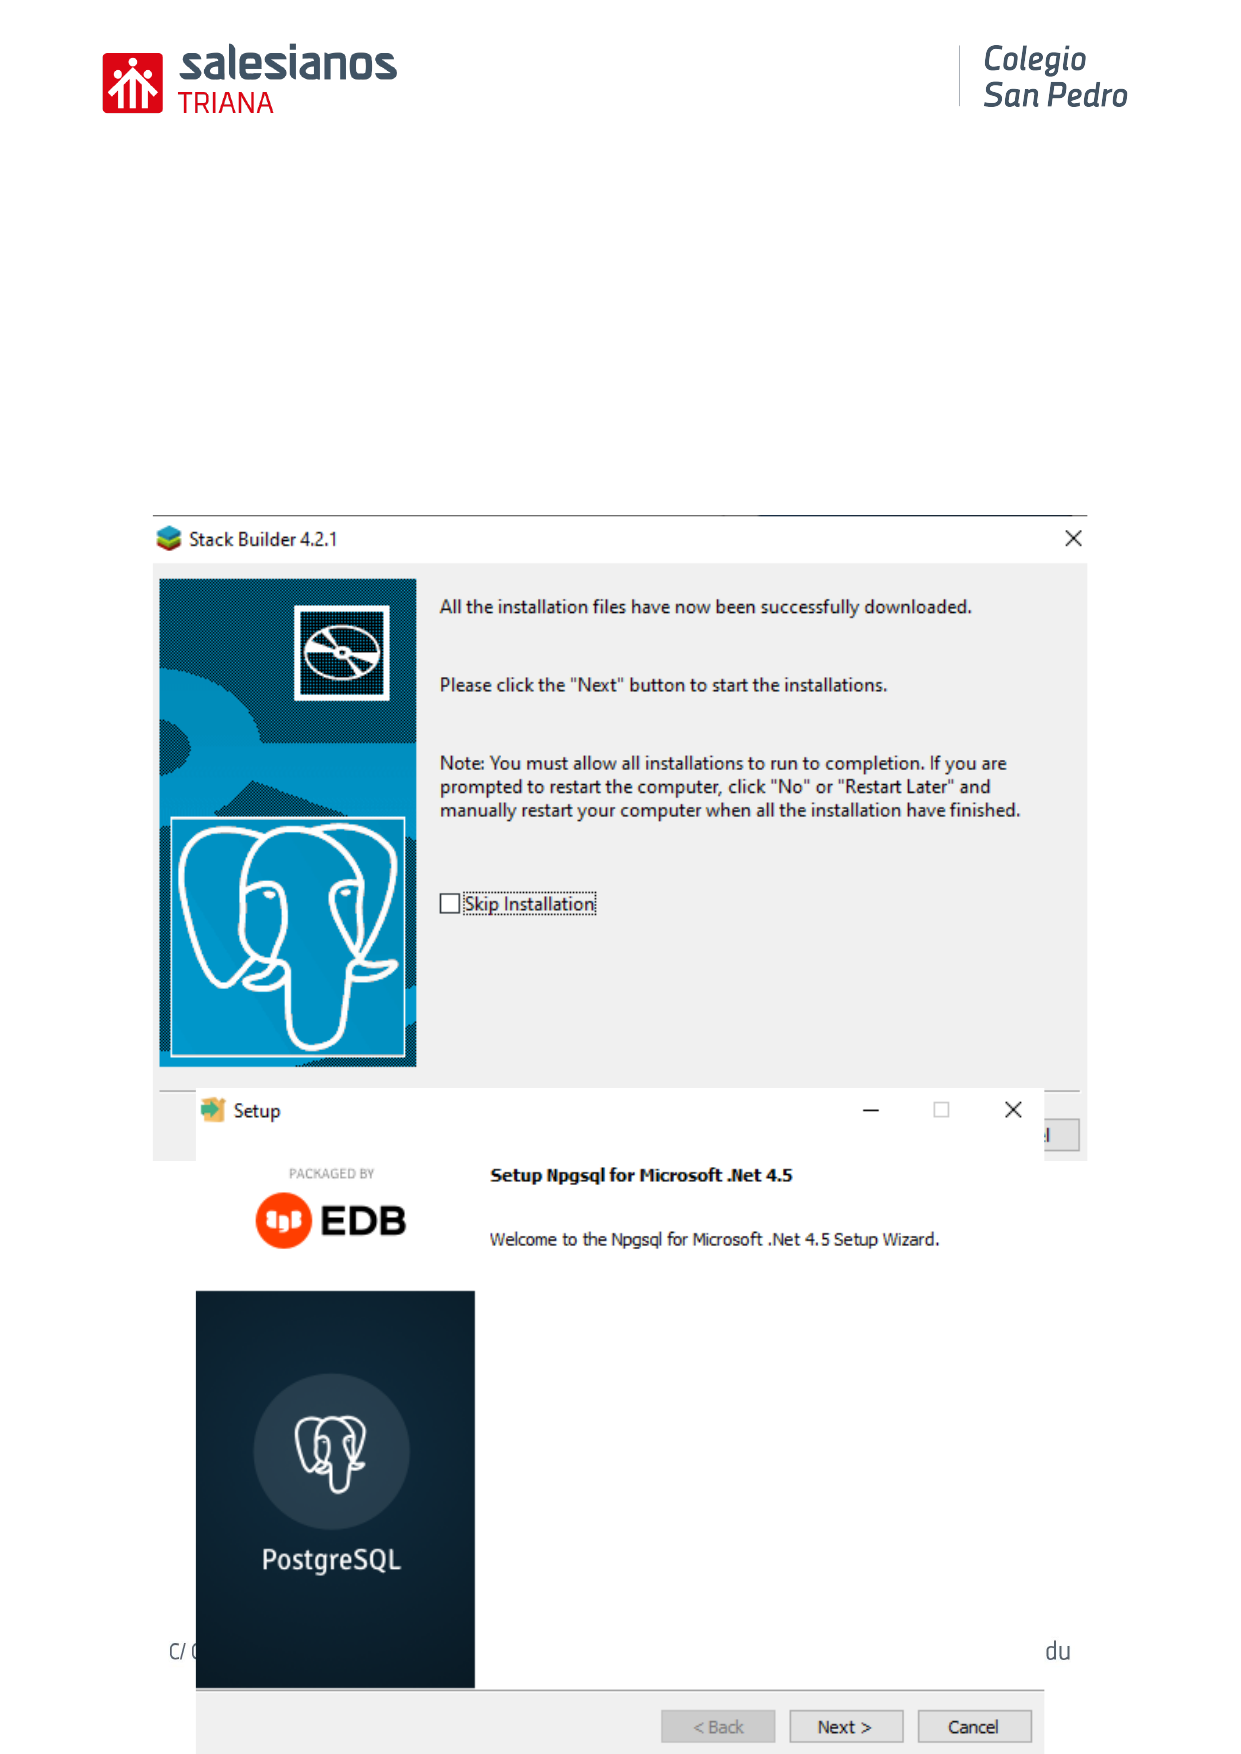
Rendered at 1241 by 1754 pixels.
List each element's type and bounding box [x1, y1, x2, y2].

picture [93, 28, 402, 125]
picture [0, 515, 1241, 1754]
picture [951, 32, 1136, 122]
